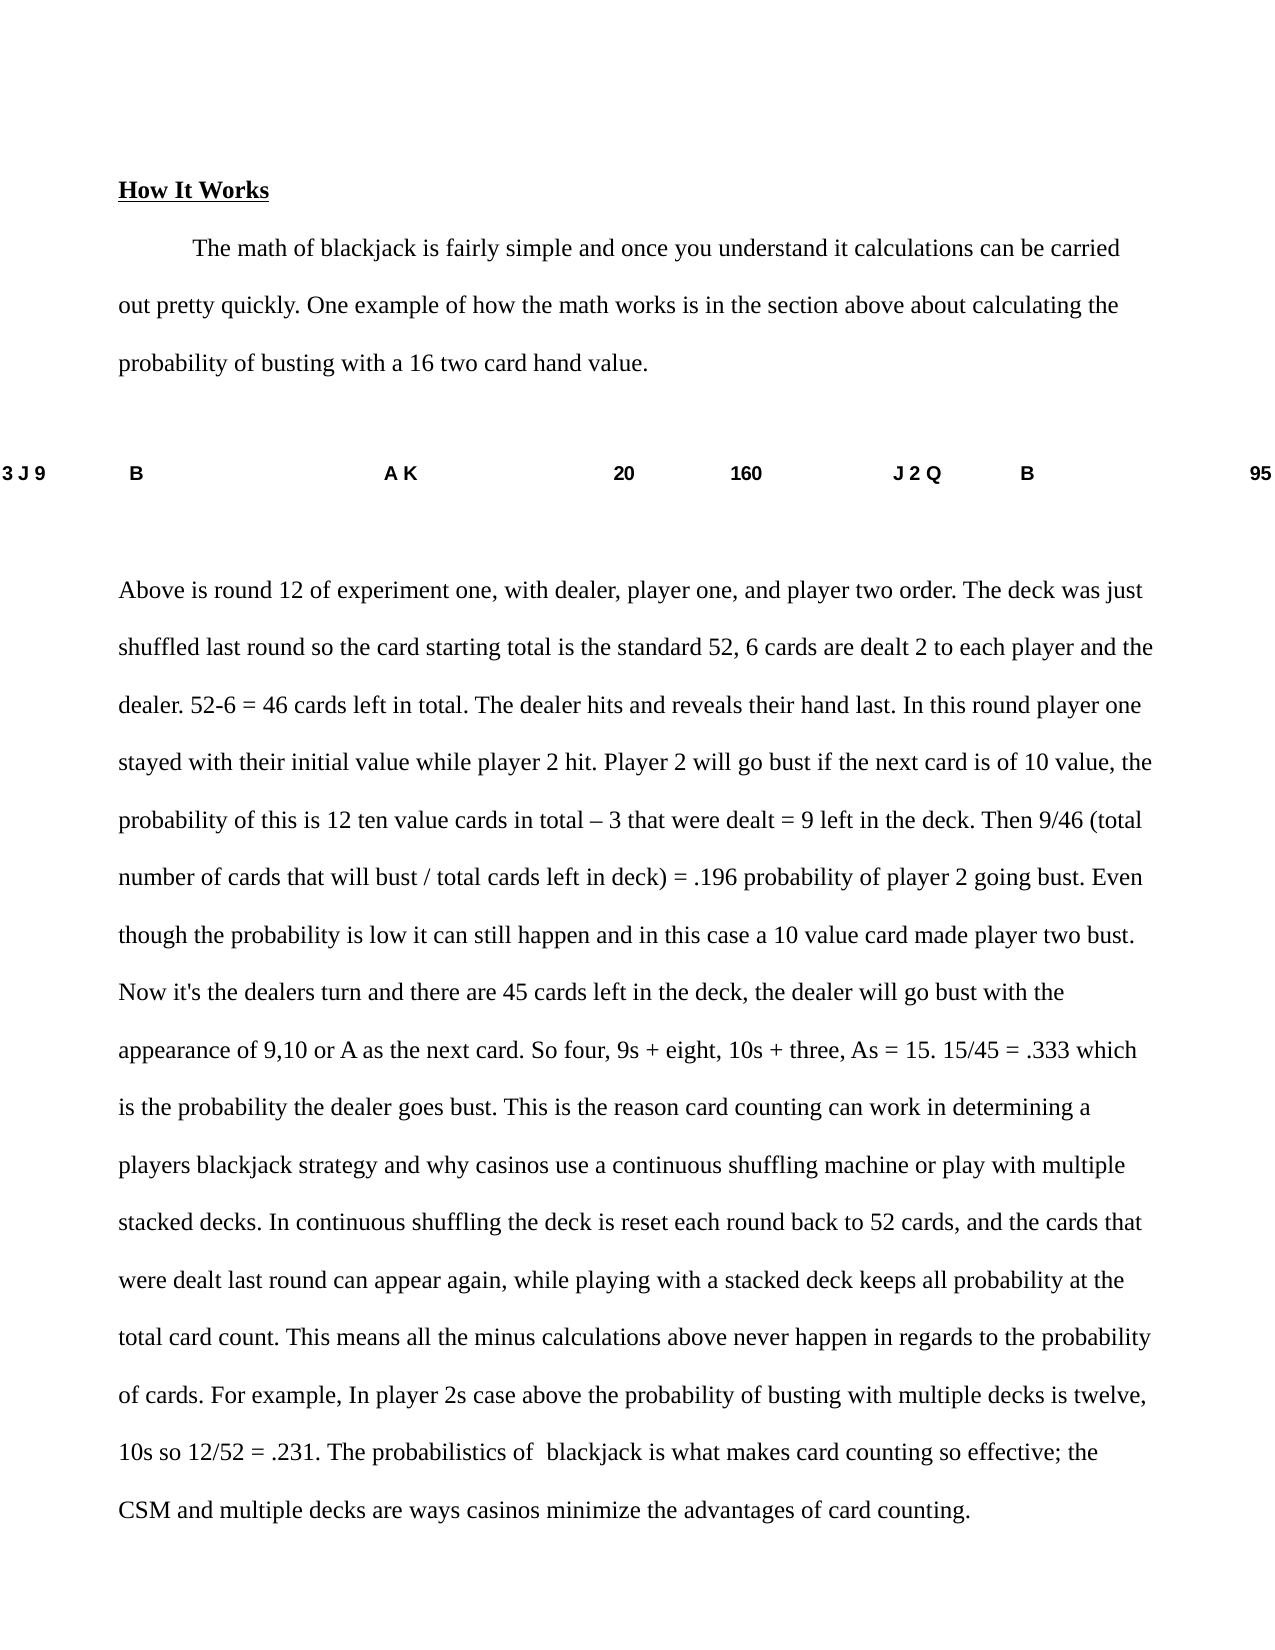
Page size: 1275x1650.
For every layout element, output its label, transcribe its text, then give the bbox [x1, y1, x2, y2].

text How It Works [118, 176, 1157, 204]
text The math of blackjack is fairly simple and once you understand it calculations can be carried out pretty quickly. One example of how the math works is in the section above about calculating the probability of busting with a 16 two card hand value. [118, 233, 1157, 377]
text Above is round 12 of experiment one, with dealer, player one, and player two order. The deck was just shuffled last round so the card starting total is the standard 52, 6 cards are dealt 2 to each player and the dealer. 52-6 = 46 cards left in total. The dealer hits and reveals their hand last. In this round player one stayed with their initial value while player 2 hit. Player 2 will go bust if the next card is of 10 value, the probability of this is 12 ten value cards in total – 3 that were dealt = 9 left in the deck. Then 9/46 (total number of cards that will bust / total cards left in deck) = .196 probability of player 2 going bust. Even though the probability is low it can still happen and in this case a 10 value card made player two bust. Now it's the dealers turn and there are 45 cards left in the deck, the dealer will go bust with the appearance of 9,10 or A as the next card. So four, 9s + eight, 10s + three, As = 15. 15/45 = .333 which is the probability the dealer goes bust. This is the reason card counting can work in determining a players blackjack strategy and why casinos use a continuous shuffling machine or play with multiple stacked decks. In continuous shuffling the deck is reset each round back to 52 cards, and the cards that were dealt last round can appear again, while playing with a stacked deck keeps all probability at the total card count. This means all the minus calculations above never happen in regards to the probability of cards. For example, In player 2s case above the probability of busting with multiple decks is twelve, 10s so 12/52 = .231. The probabilistics of blackjack is what makes card counting so effective; the CSM and multiple decks are ways casinos minimize the advantages of card counting. [118, 575, 1157, 1524]
